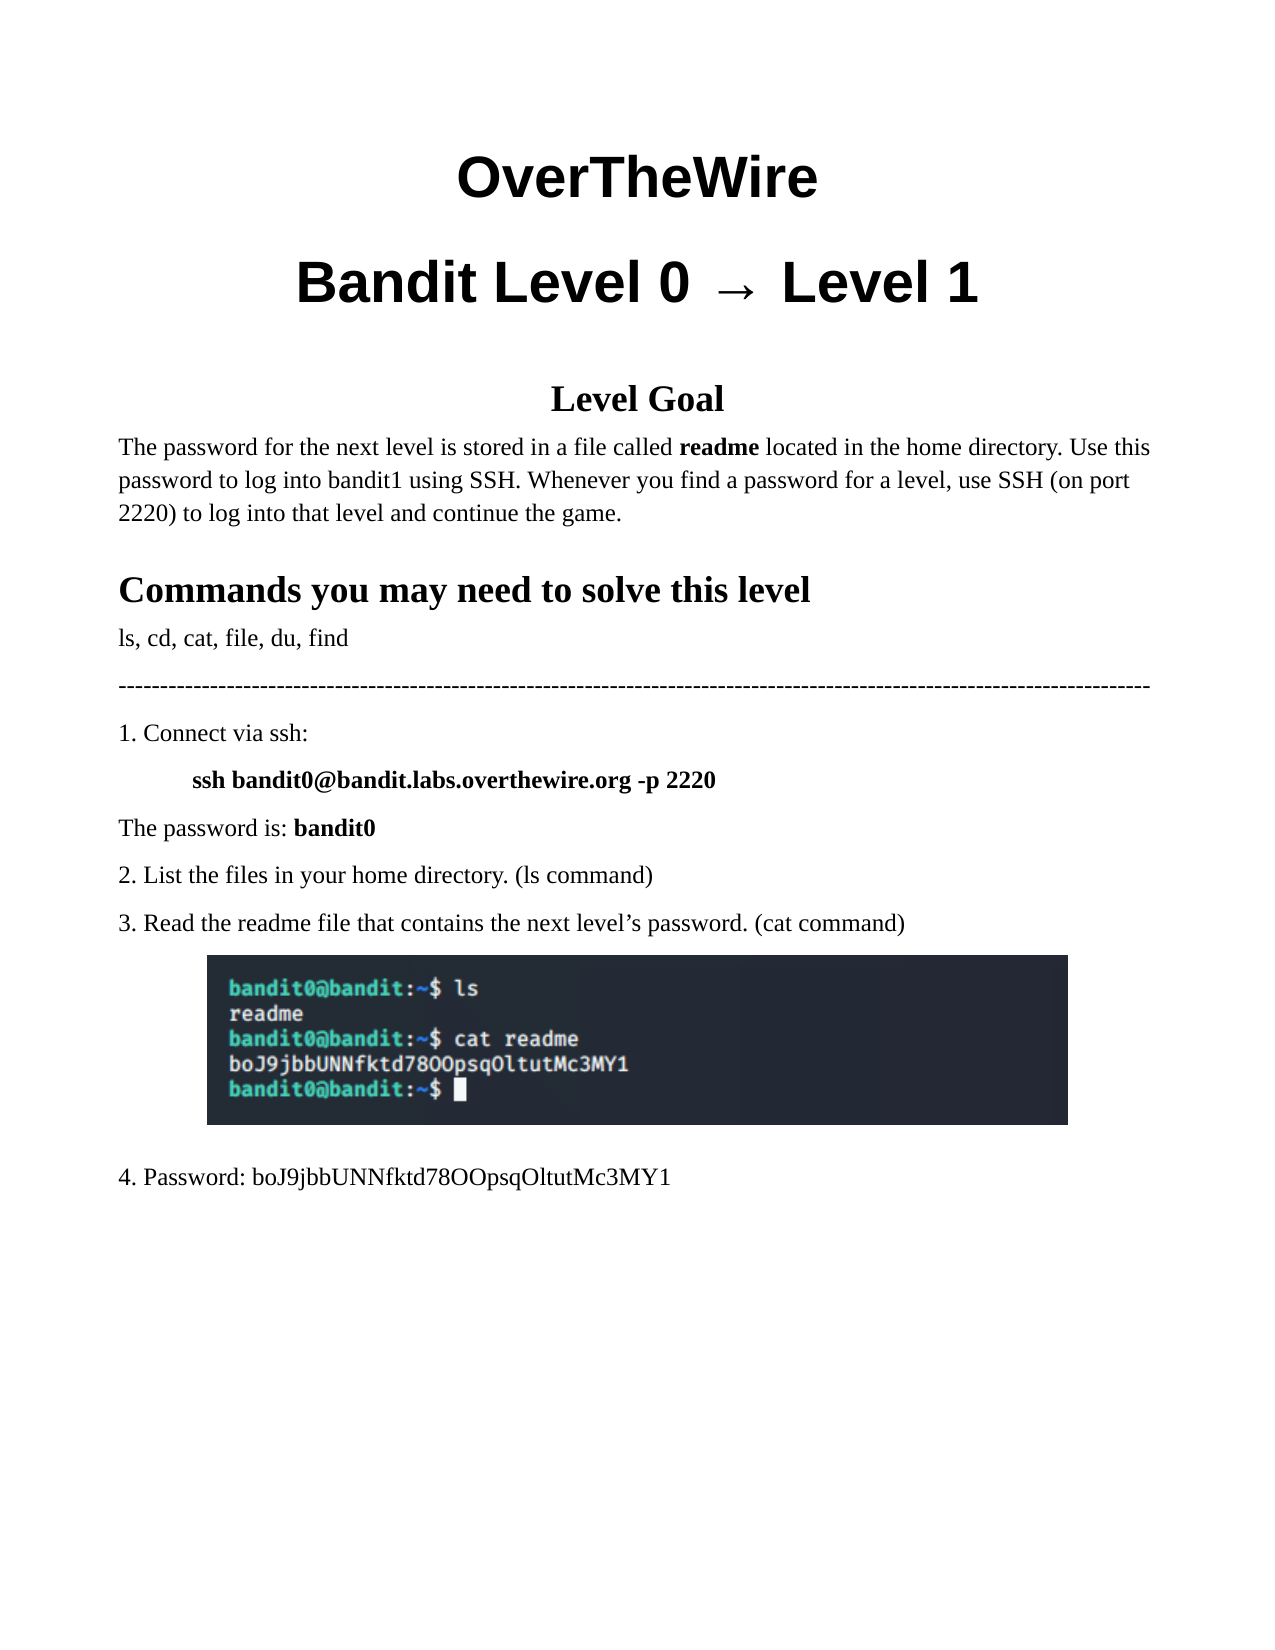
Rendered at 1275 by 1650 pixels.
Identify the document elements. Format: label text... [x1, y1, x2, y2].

text 2. List the files in your home directory. (ls command) [118, 861, 1157, 889]
text ls, cd, cat, file, du, find [118, 623, 1157, 651]
text 4. Password: boJ9jbbUNNfktd78OOpsqOltutMc3MY1 [118, 956, 1157, 1191]
text ---------------------------------------------------------------------------------------------------------------------------- [118, 670, 1157, 699]
text The password for the next level is stored in a file called readme located in the home directory. Use this password to log into bandit1 using SSH. Whenever you find a password for a level, use SSH (on port 2220) to log into that level and continue the game. [118, 432, 1157, 527]
subtitle Commands you may need to solve this level [118, 567, 1157, 610]
title Bandit Level 0 → Level 1 [118, 248, 1157, 315]
text The password is: bandit0 [118, 813, 1157, 842]
text ssh bandit0@bandit.labs.overthewire.org -p 2220 [118, 765, 1157, 794]
subtitle Level Goal [118, 377, 1157, 420]
picture [207, 955, 1068, 1125]
title OverTheWire [118, 143, 1157, 210]
text 3. Read the readme file that contains the next level’s password. (cat command) [118, 908, 1157, 937]
text 1. Connect via ssh: [118, 718, 1157, 747]
